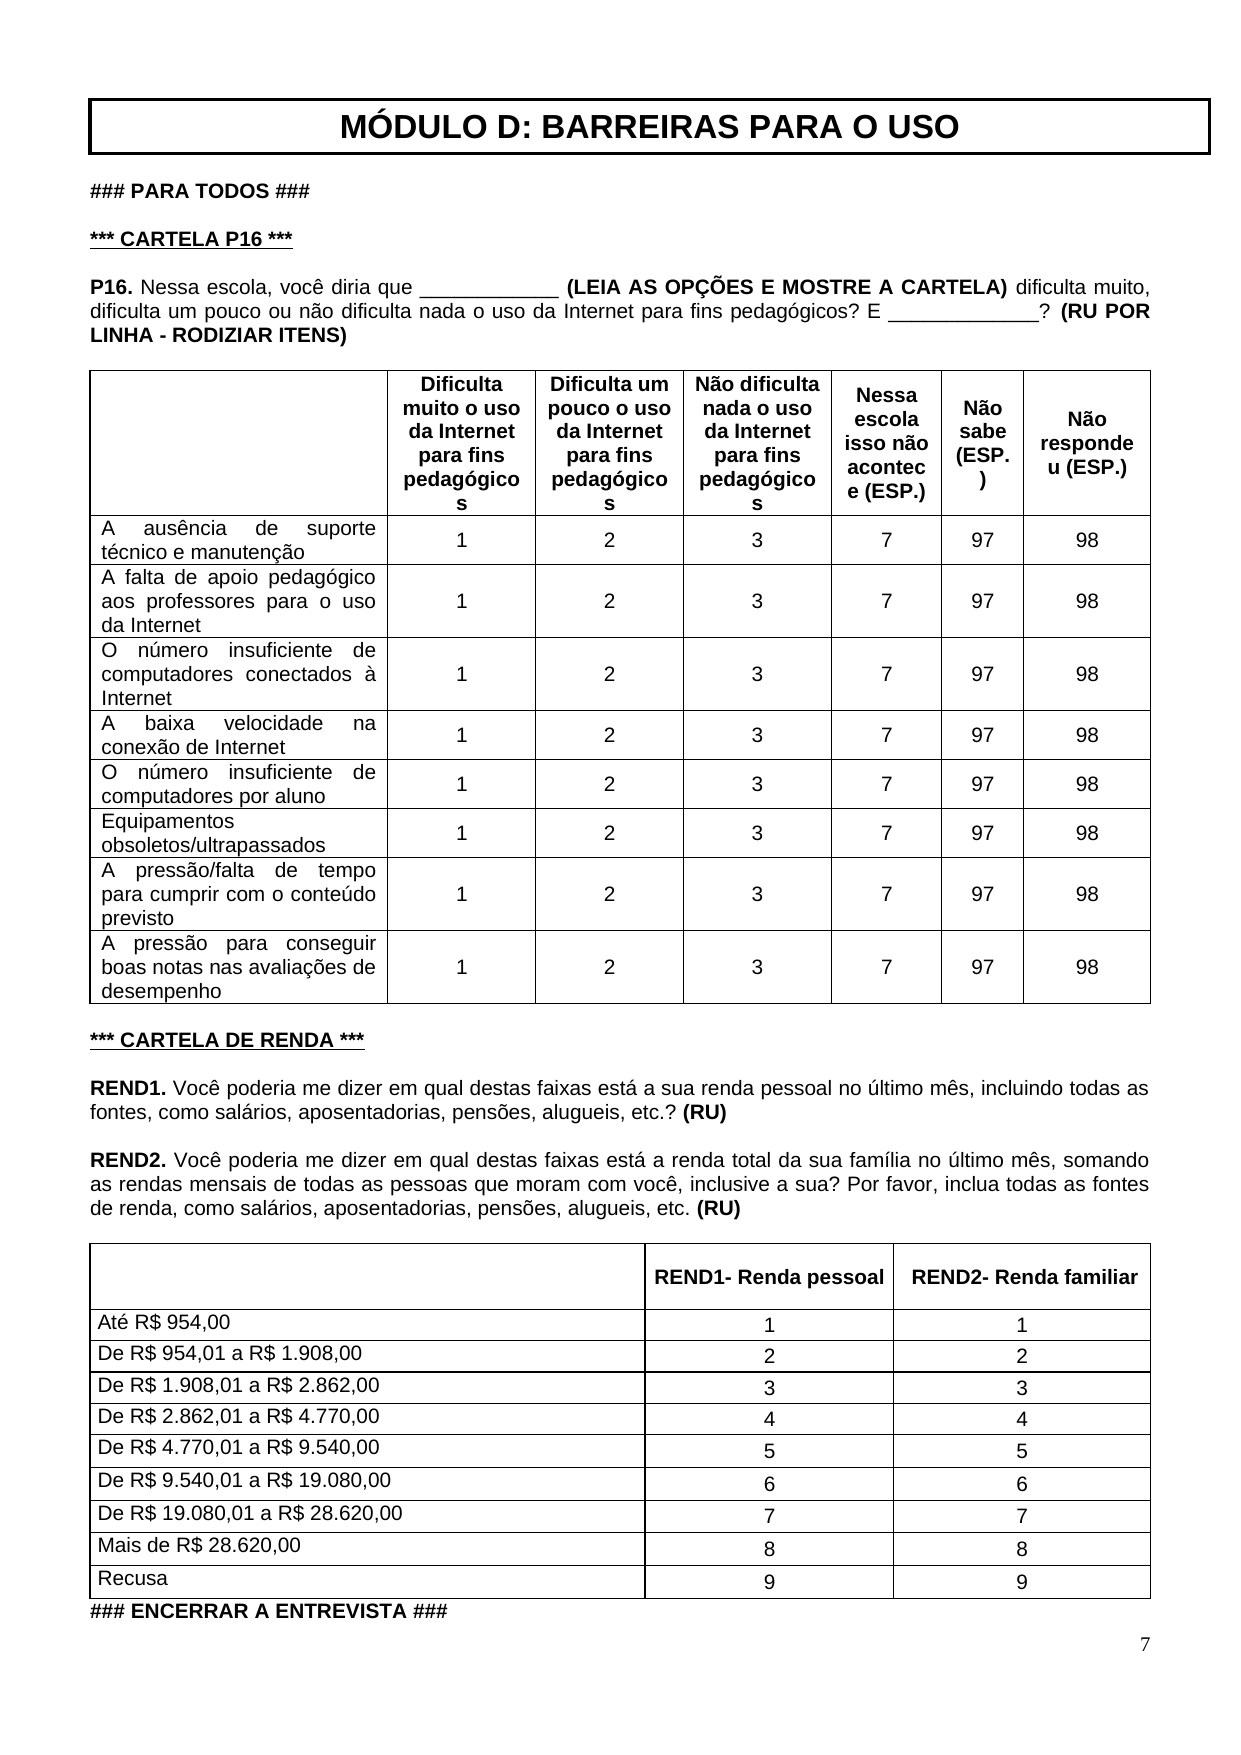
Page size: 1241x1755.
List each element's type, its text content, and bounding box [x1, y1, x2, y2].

table_cell 3 [894, 1373, 1150, 1403]
table_cell De R$ 4.770,01 a R$ 9.540,00 [91, 1435, 644, 1467]
table_header REND2- Renda familiar [894, 1244, 1150, 1309]
table_cell A pressão/falta de tempo para cumprir com o conteúdo previsto [91, 858, 387, 930]
table_cell 1 [388, 711, 535, 759]
table_cell 97 [942, 565, 1023, 637]
table_cell 98 [1024, 565, 1150, 637]
table_cell 9 [646, 1566, 893, 1598]
table_cell 1 [388, 858, 535, 930]
table_cell 1 [388, 638, 535, 710]
table_cell 1 [894, 1310, 1150, 1340]
table_cell 2 [536, 638, 683, 710]
table_cell 98 [1024, 638, 1150, 710]
table_cell O número insuficiente de computadores por aluno [91, 760, 387, 808]
table_cell 2 [536, 809, 683, 857]
table_cell De R$ 2.862,01 a R$ 4.770,00 [91, 1404, 644, 1434]
text REND1. Você poderia me dizer em qual destas faixas está a sua renda pessoal no último mês, incluindo todas as fontes, como salários, aposentadorias, pensões, alugueis, etc.? (RU) [90, 1076, 1150, 1123]
table_header Nessa escola isso não acontece (ESP.) [832, 371, 941, 515]
table_cell De R$ 1.908,01 a R$ 2.862,00 [91, 1373, 644, 1403]
table_cell 3 [684, 760, 831, 808]
table_cell 5 [894, 1435, 1150, 1467]
table_cell 3 [684, 565, 831, 637]
table_header [91, 1244, 644, 1309]
table_cell 3 [684, 638, 831, 710]
table_cell 2 [894, 1341, 1150, 1371]
table_header MÓDULO D: BARREIRAS PARA O USO [92, 101, 1208, 152]
table_cell 97 [942, 760, 1023, 808]
table_header Não respondeu (ESP.) [1024, 371, 1150, 515]
text *** CARTELA P16 *** [90, 227, 1150, 251]
table_cell 1 [388, 516, 535, 564]
table_cell 98 [1024, 760, 1150, 808]
table_cell 3 [684, 931, 831, 1003]
table_cell 3 [684, 858, 831, 930]
table_cell 7 [832, 516, 941, 564]
table_cell 9 [894, 1566, 1150, 1598]
table_cell 98 [1024, 809, 1150, 857]
text *** CARTELA DE RENDA *** [90, 1028, 1150, 1052]
table_cell 6 [894, 1468, 1150, 1499]
table_cell 98 [1024, 858, 1150, 930]
table_cell 2 [536, 858, 683, 930]
table_cell 3 [684, 711, 831, 759]
table_cell 1 [646, 1310, 893, 1340]
table_header REND1- Renda pessoal [646, 1244, 893, 1309]
table_cell 3 [646, 1373, 893, 1403]
table_cell 7 [894, 1501, 1150, 1532]
table_cell 7 [832, 565, 941, 637]
table_cell 7 [832, 809, 941, 857]
text ### ENCERRAR A ENTREVISTA ### [90, 1599, 1150, 1624]
table_cell 97 [942, 638, 1023, 710]
table_cell 7 [832, 760, 941, 808]
table_cell A ausência de suporte técnico e manutenção [91, 516, 387, 564]
table_header Dificulta muito o uso da Internet para fins pedagógicos [388, 371, 535, 515]
table_cell 6 [646, 1468, 893, 1499]
table_cell 4 [894, 1404, 1150, 1434]
table_cell 4 [646, 1404, 893, 1434]
table_cell A pressão para conseguir boas notas nas avaliações de desempenho [91, 931, 387, 1003]
table_cell 7 [832, 638, 941, 710]
table_cell 2 [536, 516, 683, 564]
table_cell 7 [646, 1501, 893, 1532]
table_cell A baixa velocidade na conexão de Internet [91, 711, 387, 759]
table_header [91, 371, 387, 515]
table_cell O número insuficiente de computadores conectados à Internet [91, 638, 387, 710]
table_cell 2 [536, 760, 683, 808]
table_cell 5 [646, 1435, 893, 1467]
table_cell Até R$ 954,00 [91, 1310, 644, 1340]
table_cell 7 [832, 858, 941, 930]
table_cell 1 [388, 809, 535, 857]
text ### PARA TODOS ### [90, 179, 1150, 203]
table_cell 97 [942, 858, 1023, 930]
table_cell 1 [388, 760, 535, 808]
table_cell De R$ 954,01 a R$ 1.908,00 [91, 1341, 644, 1371]
text REND2. Você poderia me dizer em qual destas faixas está a renda total da sua família no último mês, somando as rendas mensais de todas as pessoas que moram com você, inclusive a sua? Por favor, inclua todas as fontes de renda, como salários, aposentadorias, pensões, alugueis, etc. (RU) [90, 1147, 1150, 1219]
table_cell A falta de apoio pedagógico aos professores para o uso da Internet [91, 565, 387, 637]
table_cell De R$ 19.080,01 a R$ 28.620,00 [91, 1501, 644, 1532]
table_cell 2 [536, 565, 683, 637]
table_cell 2 [646, 1341, 893, 1371]
table_cell 97 [942, 516, 1023, 564]
table_cell 97 [942, 809, 1023, 857]
table_cell 98 [1024, 931, 1150, 1003]
table_header Não dificulta nada o uso da Internet para fins pedagógicos [684, 371, 831, 515]
table_cell 98 [1024, 516, 1150, 564]
table_cell 3 [684, 516, 831, 564]
table_header Não sabe (ESP.) [942, 371, 1023, 515]
table_cell 8 [646, 1533, 893, 1565]
table_cell 97 [942, 711, 1023, 759]
table_cell 7 [832, 711, 941, 759]
table_header Dificulta um pouco o uso da Internet para fins pedagógicos [536, 371, 683, 515]
table_cell Equipamentos obsoletos/ultrapassados [91, 809, 387, 857]
table_cell 97 [942, 931, 1023, 1003]
table_cell De R$ 9.540,01 a R$ 19.080,00 [91, 1468, 644, 1499]
table_cell 3 [684, 809, 831, 857]
table_cell Mais de R$ 28.620,00 [91, 1533, 644, 1565]
table_cell Recusa [91, 1566, 644, 1598]
table_cell 1 [388, 565, 535, 637]
table_cell 8 [894, 1533, 1150, 1565]
text P16. Nessa escola, você diria que ____________ (LEIA AS OPÇÕES E MOSTRE A CARTELA) dificulta muito, dificulta um pouco ou não dificulta nada o uso da Internet para fins pedagógicos? E _____________? (RU POR LINHA - RODIZIAR ITENS) [90, 274, 1150, 346]
table_cell 2 [536, 931, 683, 1003]
table_cell 98 [1024, 711, 1150, 759]
table_cell 1 [388, 931, 535, 1003]
table_cell 2 [536, 711, 683, 759]
table_cell 7 [832, 931, 941, 1003]
